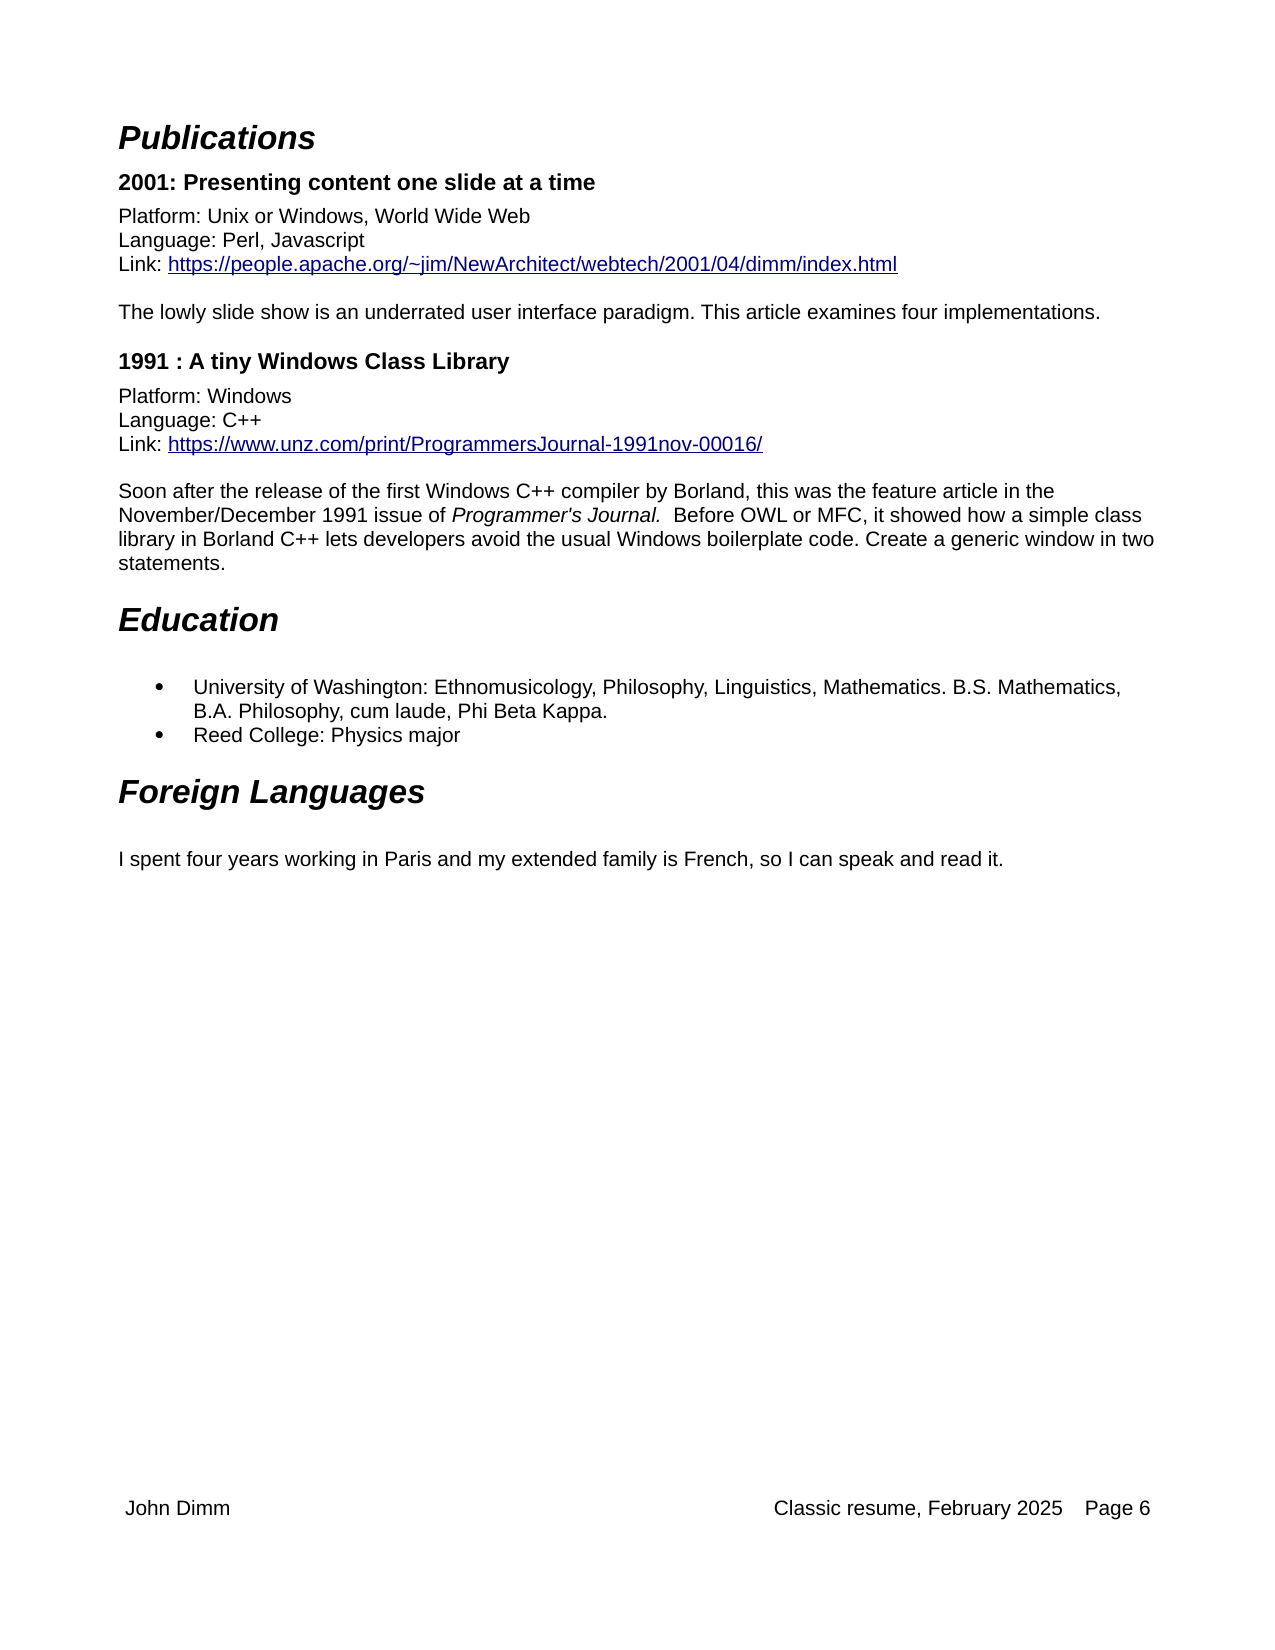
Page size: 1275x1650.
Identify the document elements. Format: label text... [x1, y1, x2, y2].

subtitle 1991 : A tiny Windows Class Library [118, 348, 1157, 374]
subtitle Foreign Languages [118, 772, 1157, 811]
text Link: https://www.unz.com/print/ProgrammersJournal-1991nov-00016/ [118, 431, 1157, 455]
list Reed College: Physics major [156, 723, 1157, 747]
text The lowly slide show is an underrated user interface paradigm. This article examines four implementations. [118, 300, 1157, 324]
subtitle 2001: Presenting content one slide at a time [118, 169, 1157, 195]
text Soon after the release of the first Windows C++ compiler by Borland, this was the feature article in the November/December 1991 issue of Programmer's Journal. Before OWL or MFC, it showed how a simple class library in Borland C++ lets developers avoid the usual Windows boilerplate code. Create a generic window in two statements. [118, 479, 1157, 575]
text I spent four years working in Paris and my extended family is French, so I can speak and read it. [118, 847, 1157, 871]
subtitle Education [118, 600, 1157, 638]
list University of Washington: Ethnomusicology, Philosophy, Linguistics, Mathematics. B.S. Mathematics, B.A. Philosophy, cum laude, Phi Beta Kappa. [156, 675, 1157, 723]
text Platform: Windows Language: C++ [118, 383, 1157, 431]
subtitle Publications [118, 118, 1157, 157]
text Link: https://people.apache.org/~jim/NewArchitect/webtech/2001/04/dimm/index.html [118, 252, 1157, 276]
text Platform: Unix or Windows, World Wide Web Language: Perl, Javascript [118, 204, 1157, 252]
